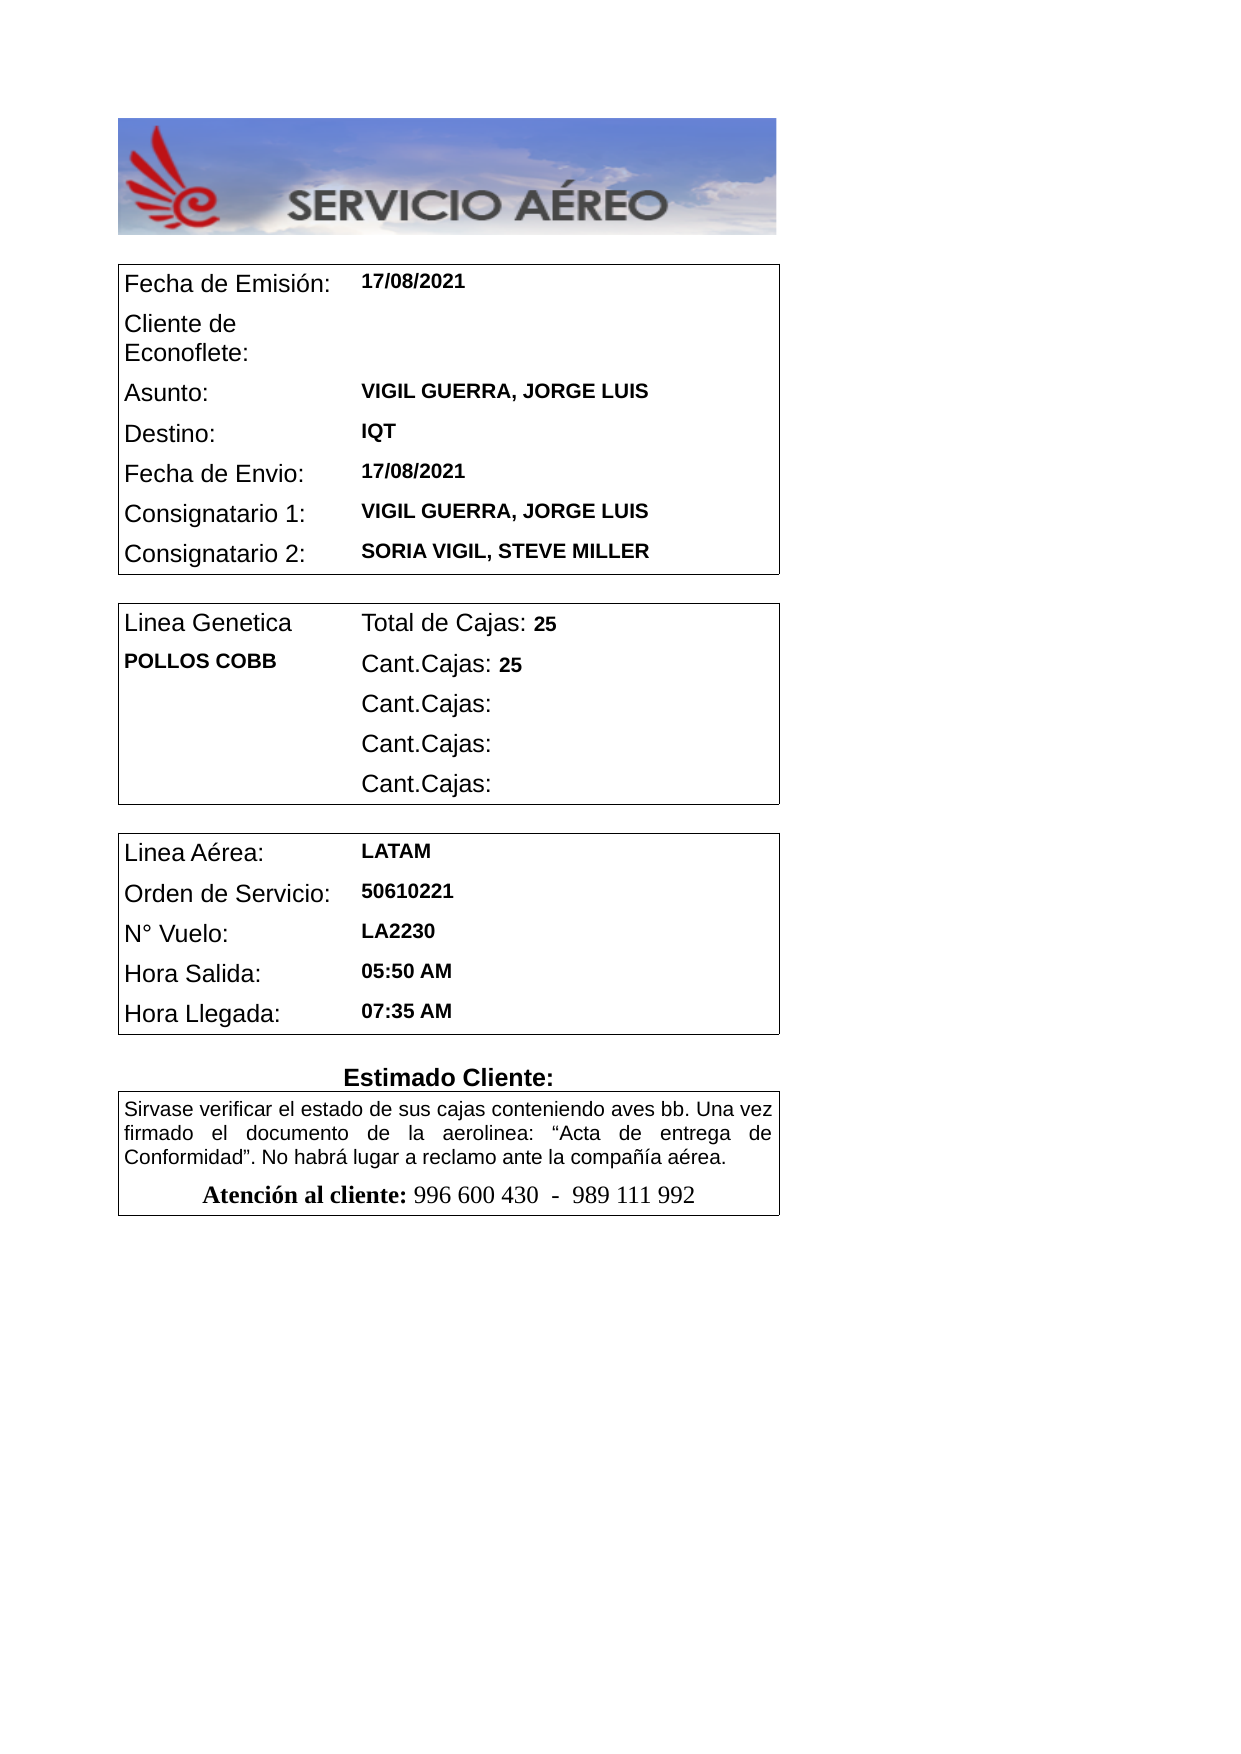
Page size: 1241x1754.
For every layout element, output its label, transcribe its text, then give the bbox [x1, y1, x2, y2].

table_cell Hora Llegada: [119, 994, 356, 1034]
table_cell Cant.Cajas: [356, 683, 779, 723]
table_cell Atención al cliente: 996 600 430 - 989 111 992 [119, 1175, 779, 1215]
table_cell 07:35 AM [356, 994, 779, 1034]
table_cell POLLOS COBB [119, 643, 356, 683]
table_cell 17/08/2021 [356, 453, 779, 493]
table_cell [118, 805, 356, 833]
table_cell VIGIL GUERRA, JORGE LUIS [356, 493, 779, 533]
table_cell Consignatario 2: [119, 534, 356, 574]
table_cell Linea Aérea: [119, 834, 356, 873]
table_cell [356, 575, 779, 603]
table_cell [119, 683, 356, 723]
table_cell [118, 575, 356, 603]
table_cell Cant.Cajas: 25 [356, 643, 779, 683]
table_cell LA2230 [356, 913, 779, 953]
table_cell Destino: [119, 413, 356, 453]
table_cell [356, 304, 779, 373]
table_header 17/08/2021 [356, 265, 779, 304]
table_cell LATAM [356, 834, 779, 873]
table_cell Linea Genetica [119, 604, 356, 643]
table_cell Cant.Cajas: [356, 723, 779, 763]
table_header Fecha de Emisión: [119, 265, 356, 304]
table_cell Fecha de Envio: [119, 453, 356, 493]
table_cell Sirvase verificar el estado de sus cajas conteniendo aves bb. Una vez firmado el documento de la aerolinea: “Acta de entrega de Conformidad”. No habrá lugar a reclamo ante la compañía aérea. [119, 1092, 779, 1175]
table_cell [119, 723, 356, 763]
table_cell [119, 764, 356, 804]
table_cell N° Vuelo: [119, 913, 356, 953]
table_cell Cant.Cajas: [356, 764, 779, 804]
table_cell Cliente de Econoflete: [119, 304, 356, 373]
table_cell Orden de Servicio: [119, 873, 356, 913]
table_cell 50610221 [356, 873, 779, 913]
table_cell [356, 805, 779, 833]
table_cell Asunto: [119, 373, 356, 413]
table_cell IQT [356, 413, 779, 453]
table_cell Total de Cajas: 25 [356, 604, 779, 643]
table_cell Estimado Cliente: [118, 1035, 779, 1091]
picture [118, 118, 777, 235]
table_cell Hora Salida: [119, 953, 356, 993]
table_cell Consignatario 1: [119, 493, 356, 533]
table_cell SORIA VIGIL, STEVE MILLER [356, 534, 779, 574]
table_cell VIGIL GUERRA, JORGE LUIS [356, 373, 779, 413]
table_cell 05:50 AM [356, 953, 779, 993]
